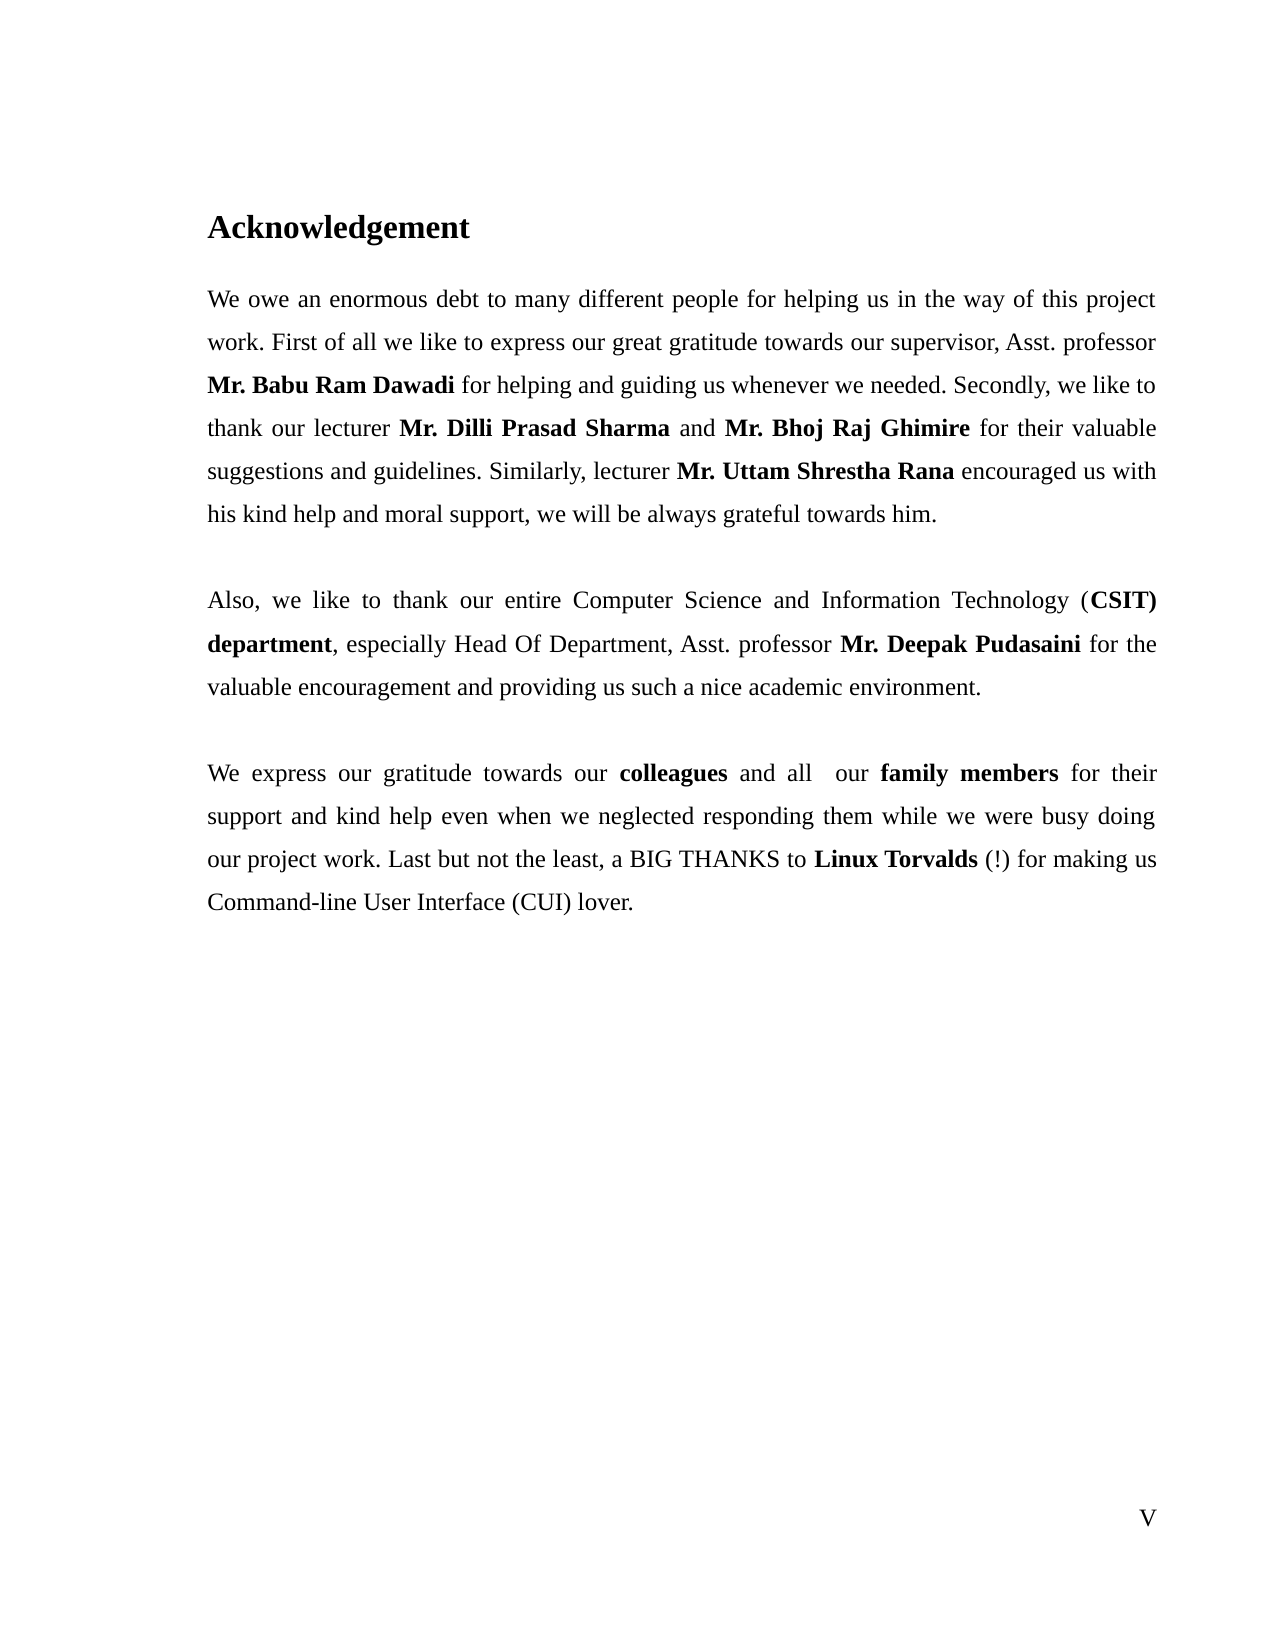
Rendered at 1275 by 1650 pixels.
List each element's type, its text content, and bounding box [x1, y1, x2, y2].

list We express our gratitude towards our colleagues and all our family members for their support and kind help even when we neglected responding them while we were busy doing our project work. Last but not the least, a BIG THANKS to Linux Torvalds (!) for making us Command-line User Interface (CUI) lover. [207, 758, 1157, 916]
list Also, we like to thank our entire Computer Science and Information Technology (CSIT) department, especially Head Of Department, Asst. professor Mr. Deepak Pudasaini for the valuable encouragement and providing us such a nice academic environment. [207, 586, 1157, 701]
subtitle Acknowledgement [207, 207, 1157, 245]
list We owe an enormous debt to many different people for helping us in the way of this project work. First of all we like to express our great gratitude towards our supervisor, Asst. professor Mr. Babu Ram Dawadi for helping and guiding us whenever we needed. Secondly, we like to thank our lecturer Mr. Dilli Prasad Sharma and Mr. Bhoj Raj Ghimire for their valuable suggestions and guidelines. Similarly, lecturer Mr. Uttam Shrestha Rana encouraged us with his kind help and moral support, we will be always grateful towards him. [207, 284, 1157, 528]
